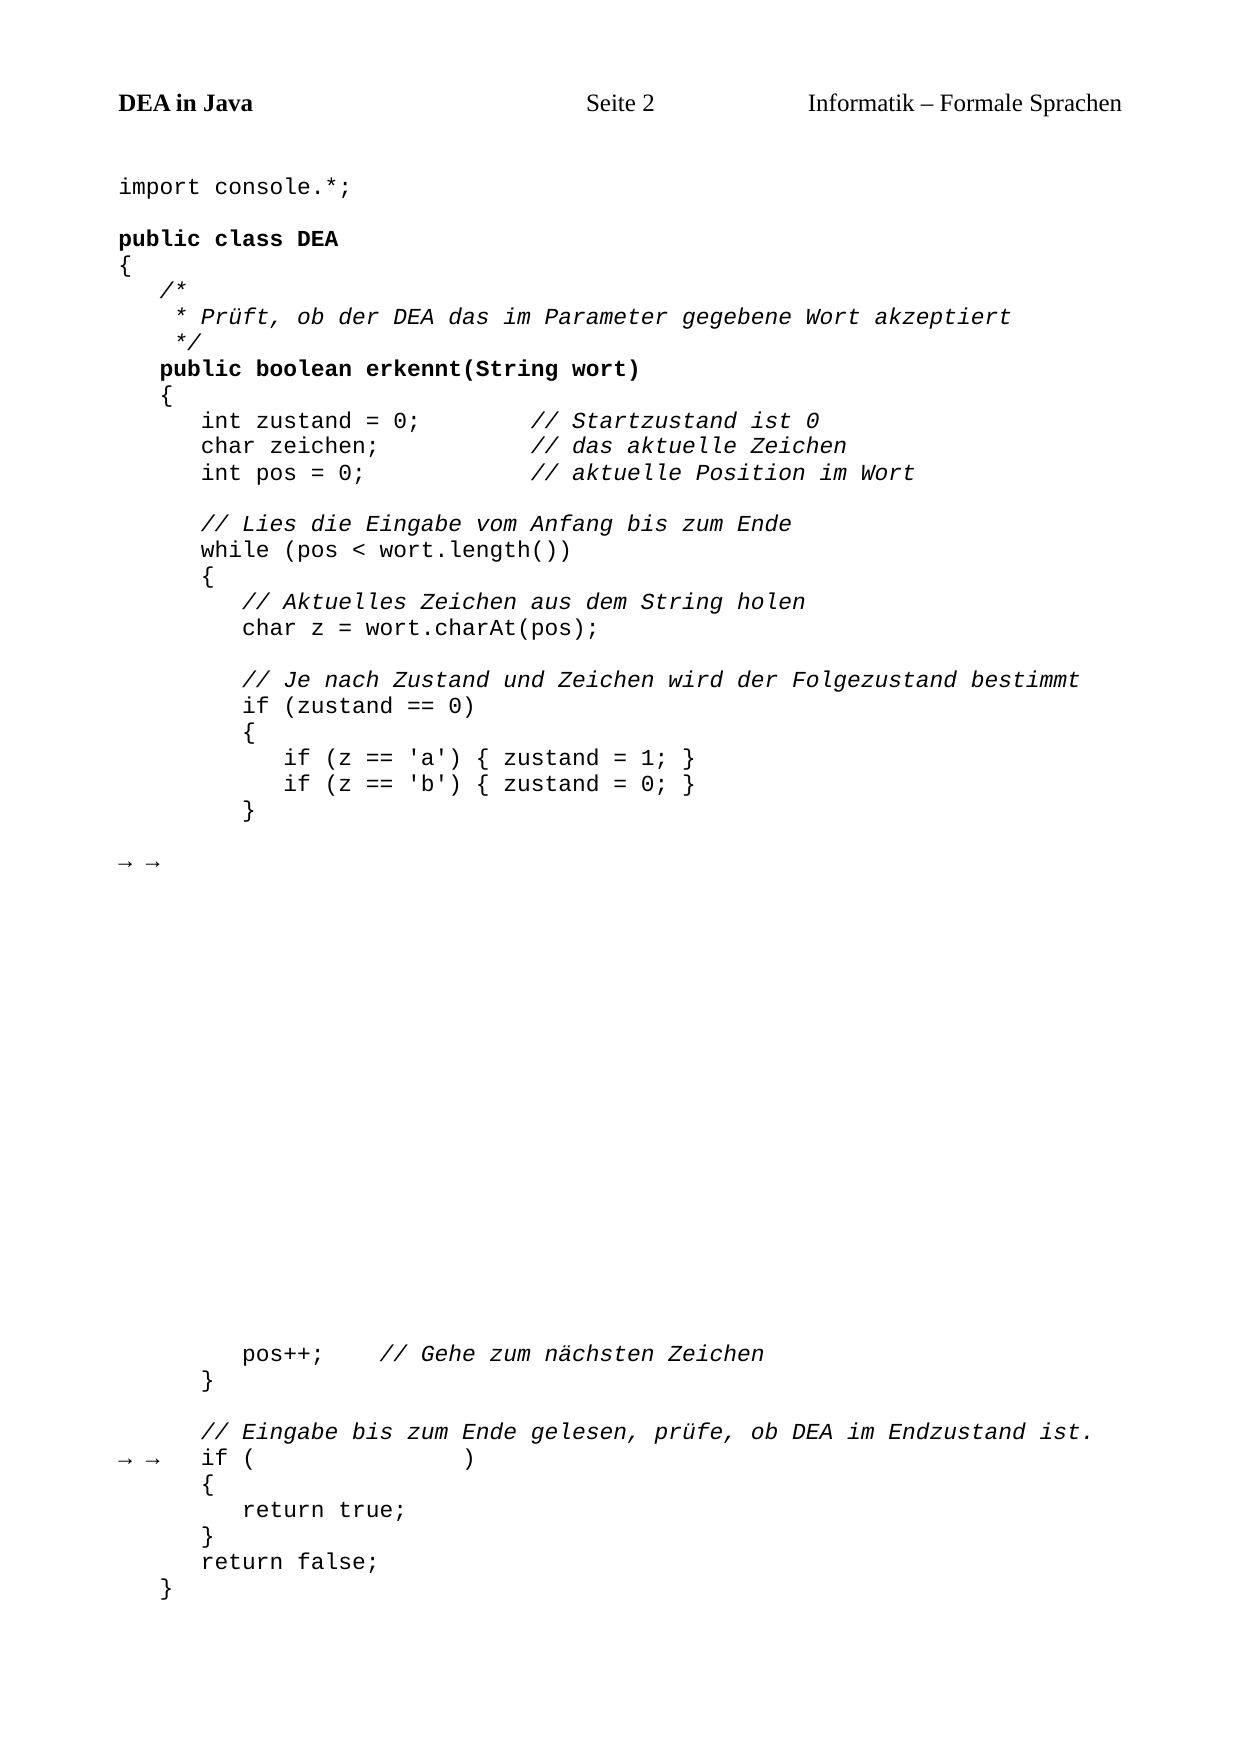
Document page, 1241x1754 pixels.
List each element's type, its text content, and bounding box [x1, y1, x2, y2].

text int pos = 0; // aktuelle Position im Wort [118, 461, 1122, 487]
text return true; [118, 1498, 1122, 1524]
text char zeichen; // das aktuelle Zeichen [118, 435, 1122, 461]
text return false; [118, 1550, 1122, 1576]
text { [118, 1472, 1122, 1498]
text // Je nach Zustand und Zeichen wird der Folgezustand bestimmt [118, 668, 1122, 694]
text } [118, 1576, 1122, 1602]
text // Eingabe bis zum Ende gelesen, prüfe, ob DEA im Endzustand ist. [118, 1421, 1122, 1446]
text pos++; // Gehe zum nächsten Zeichen [118, 1343, 1122, 1369]
text // Lies die Eingabe vom Anfang bis zum Ende [118, 513, 1122, 539]
text } [118, 1369, 1122, 1394]
text int zustand = 0; // Startzustand ist 0 [118, 409, 1122, 435]
text { [118, 564, 1122, 591]
text → → [118, 850, 1122, 876]
text public class DEA [118, 227, 1122, 253]
text char z = wort.charAt(pos); [118, 616, 1122, 642]
text import console.*; [118, 176, 1122, 201]
text { [118, 720, 1122, 746]
text if (z == 'b') { zustand = 0; } [118, 772, 1122, 798]
text } [118, 1524, 1122, 1550]
text → → if ( ) [118, 1446, 1122, 1472]
text if (z == 'a') { zustand = 1; } [118, 746, 1122, 772]
text } [118, 798, 1122, 824]
text public boolean erkennt(String wort) [118, 357, 1122, 383]
text * Prüft, ob der DEA das im Parameter gegebene Wort akzeptiert [118, 305, 1122, 331]
text */ [118, 331, 1122, 357]
text { [118, 383, 1122, 409]
text { [118, 253, 1122, 279]
text // Aktuelles Zeichen aus dem String holen [118, 591, 1122, 616]
text while (pos < wort.length()) [118, 539, 1122, 564]
text if (zustand == 0) [118, 694, 1122, 720]
text /* [118, 279, 1122, 305]
